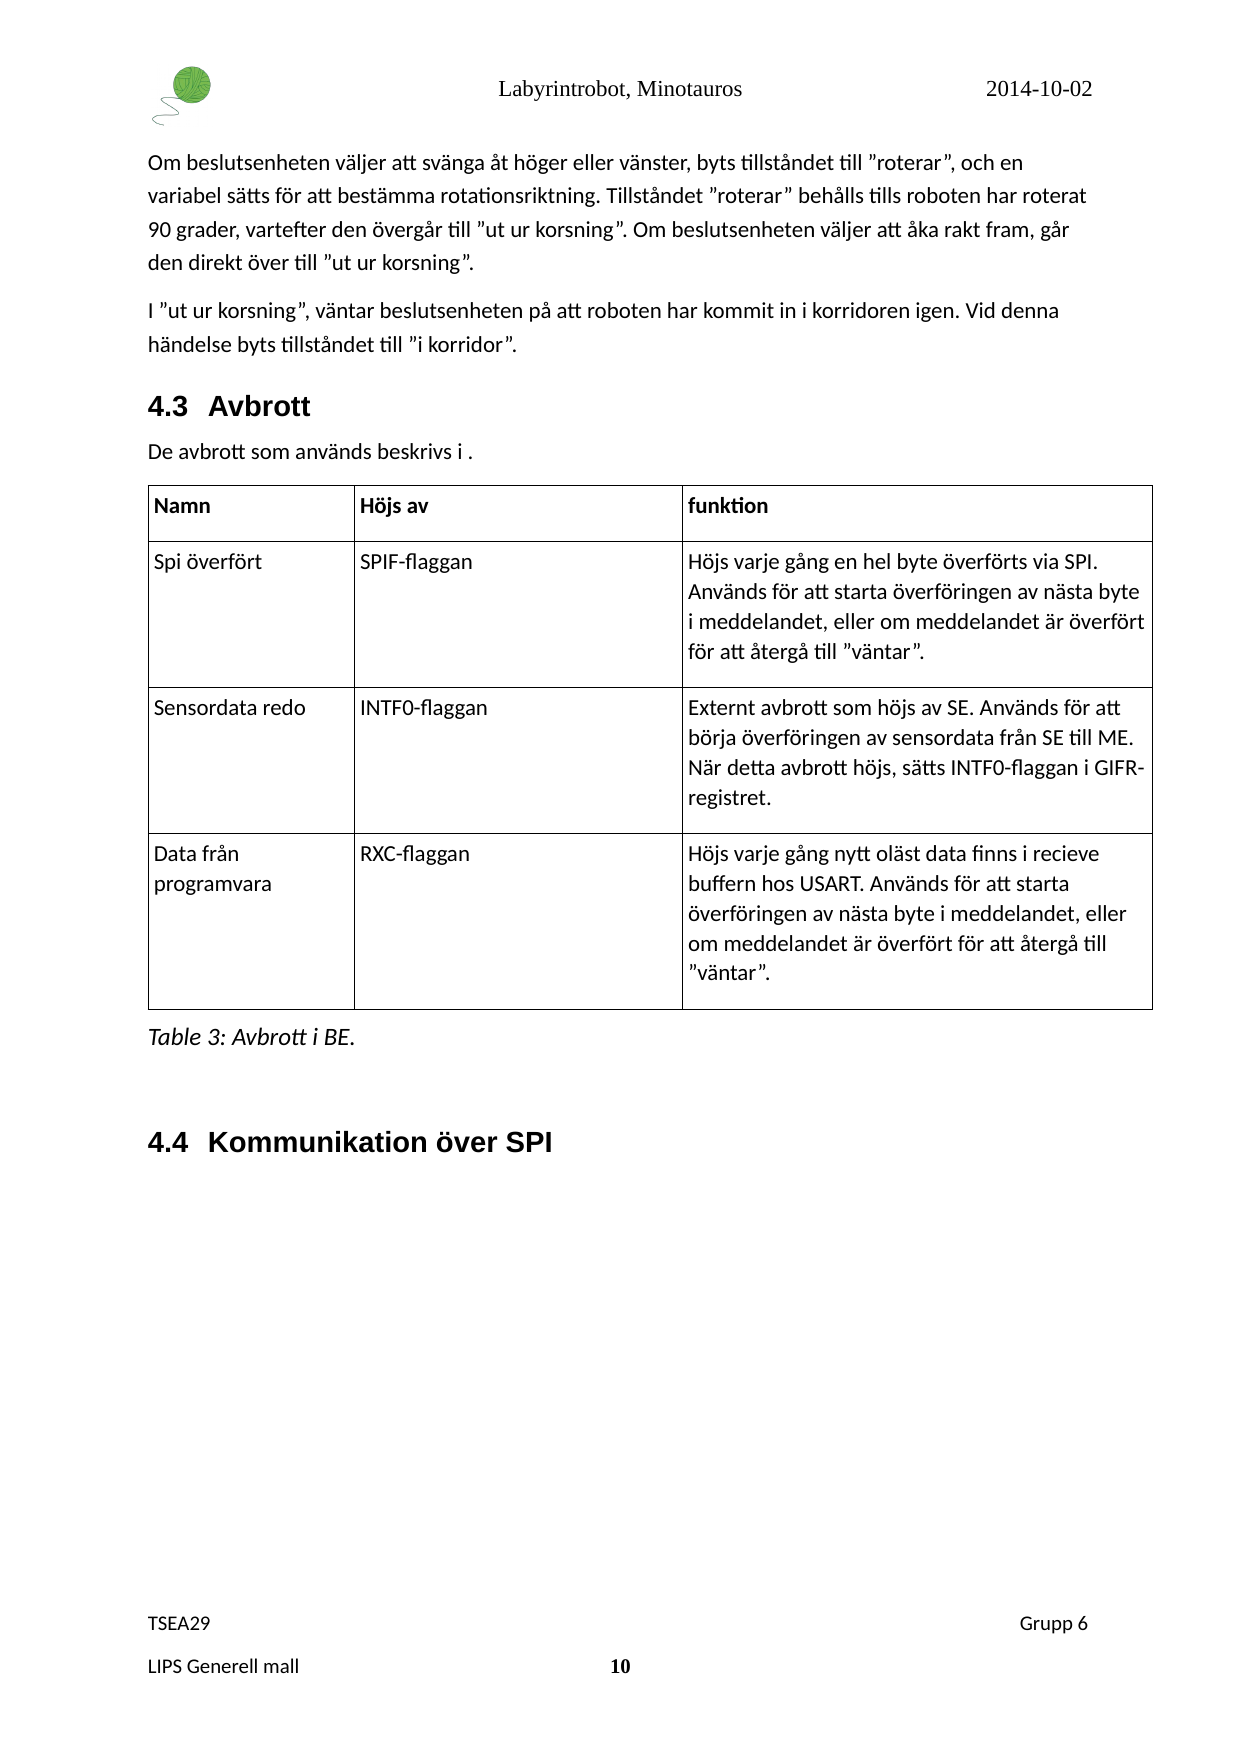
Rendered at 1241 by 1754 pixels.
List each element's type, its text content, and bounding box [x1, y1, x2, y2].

table_cell SPIF-flaggan [355, 542, 682, 687]
subtitle Kommunikation över SPI [148, 1125, 1092, 1159]
table_cell Höjs varje gång en hel byte överförts via SPI. Används för att starta överföringen av nästa byte i meddelandet, eller om meddelandet är överfört för att återgå till ”väntar”. [683, 542, 1152, 687]
table_cell INTF0-flaggan [355, 688, 682, 833]
table_header funktion [683, 486, 1152, 541]
picture [150, 64, 214, 128]
subtitle Avbrott [148, 388, 1092, 422]
table_cell Höjs varje gång nytt oläst data finns i recieve buffern hos USART. Används för att starta överföringen av nästa byte i meddelandet, eller om meddelandet är överfört för att återgå till ”väntar”. [683, 834, 1152, 1009]
table_cell Spi överfört [149, 542, 354, 687]
table_cell RXC-flaggan [355, 834, 682, 1009]
table_cell Externt avbrott som höjs av SE. Används för att börja överföringen av sensordata från SE till ME. När detta avbrott höjs, sätts INTF0-flaggan i GIFR-registret. [683, 688, 1152, 833]
text Table 3: Avbrott i BE. [148, 1022, 1092, 1052]
table_cell Data från programvara [149, 834, 354, 1009]
table_header Namn [149, 486, 354, 541]
table_header Höjs av [355, 486, 682, 541]
text I ”ut ur korsning”, väntar beslutsenheten på att roboten har kommit in i korridoren igen. Vid denna händelse byts tillståndet till ”i korridor”. [148, 296, 1092, 358]
text Om beslutsenheten väljer att svänga åt höger eller vänster, byts tillståndet till ”roterar”, och en variabel sätts för att bestämma rotationsriktning. Tillståndet ”roterar” behålls tills roboten har roterat 90 grader, vartefter den övergår till ”ut ur korsning”. Om beslutsenheten väljer att åka rakt fram, går den direkt över till ”ut ur korsning”. [148, 148, 1092, 276]
text De avbrott som används beskrivs i . [148, 437, 1092, 465]
table_cell Sensordata redo [149, 688, 354, 833]
